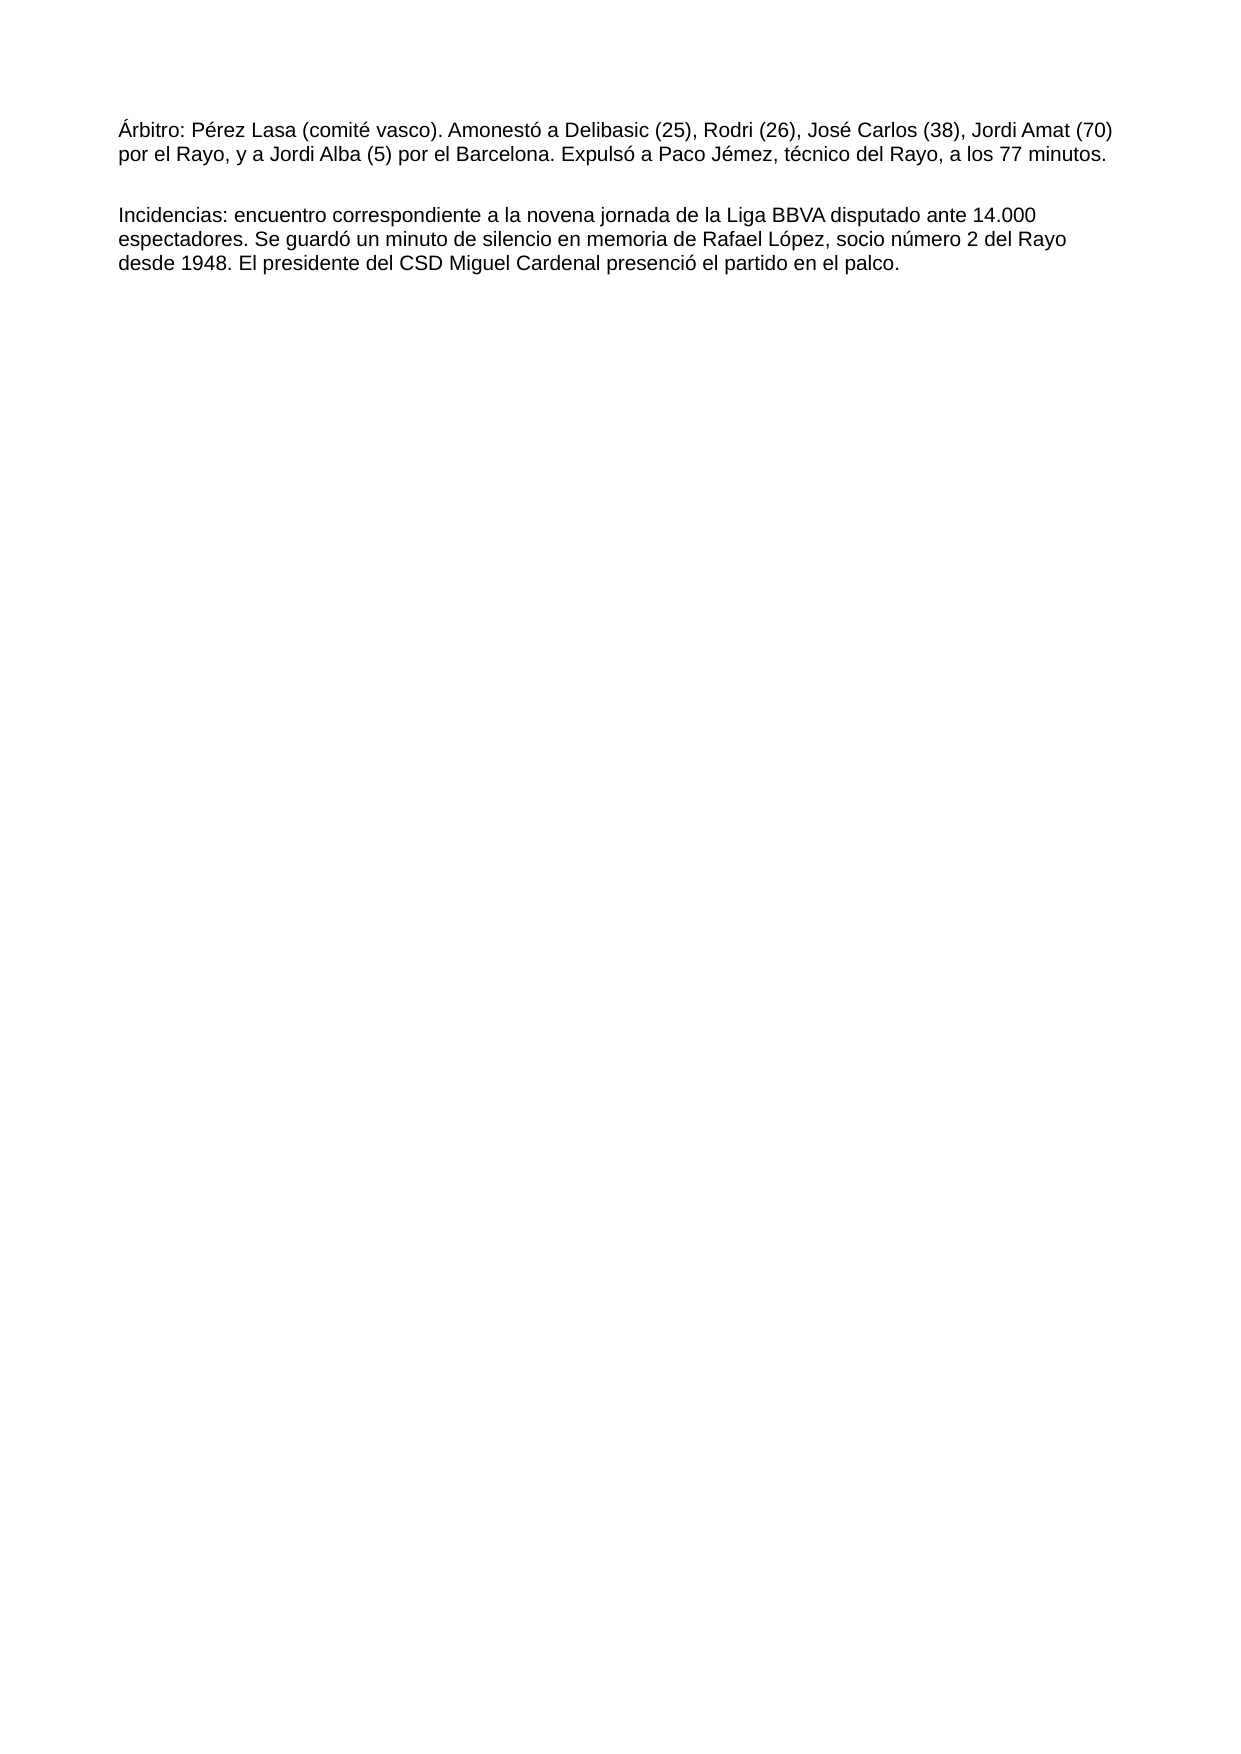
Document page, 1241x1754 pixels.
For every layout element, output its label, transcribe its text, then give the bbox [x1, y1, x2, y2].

text Incidencias: encuentro correspondiente a la novena jornada de la Liga BBVA disputado ante 14.000 espectadores. Se guardó un minuto de silencio en memoria de Rafael López, socio número 2 del Rayo desde 1948. El presidente del CSD Miguel Cardenal presenció el partido en el palco. [118, 202, 1122, 274]
text Árbitro: Pérez Lasa (comité vasco). Amonestó a Delibasic (25), Rodri (26), José Carlos (38), Jordi Amat (70) por el Rayo, y a Jordi Alba (5) por el Barcelona. Expulsó a Paco Jémez, técnico del Rayo, a los 77 minutos. [118, 118, 1122, 166]
